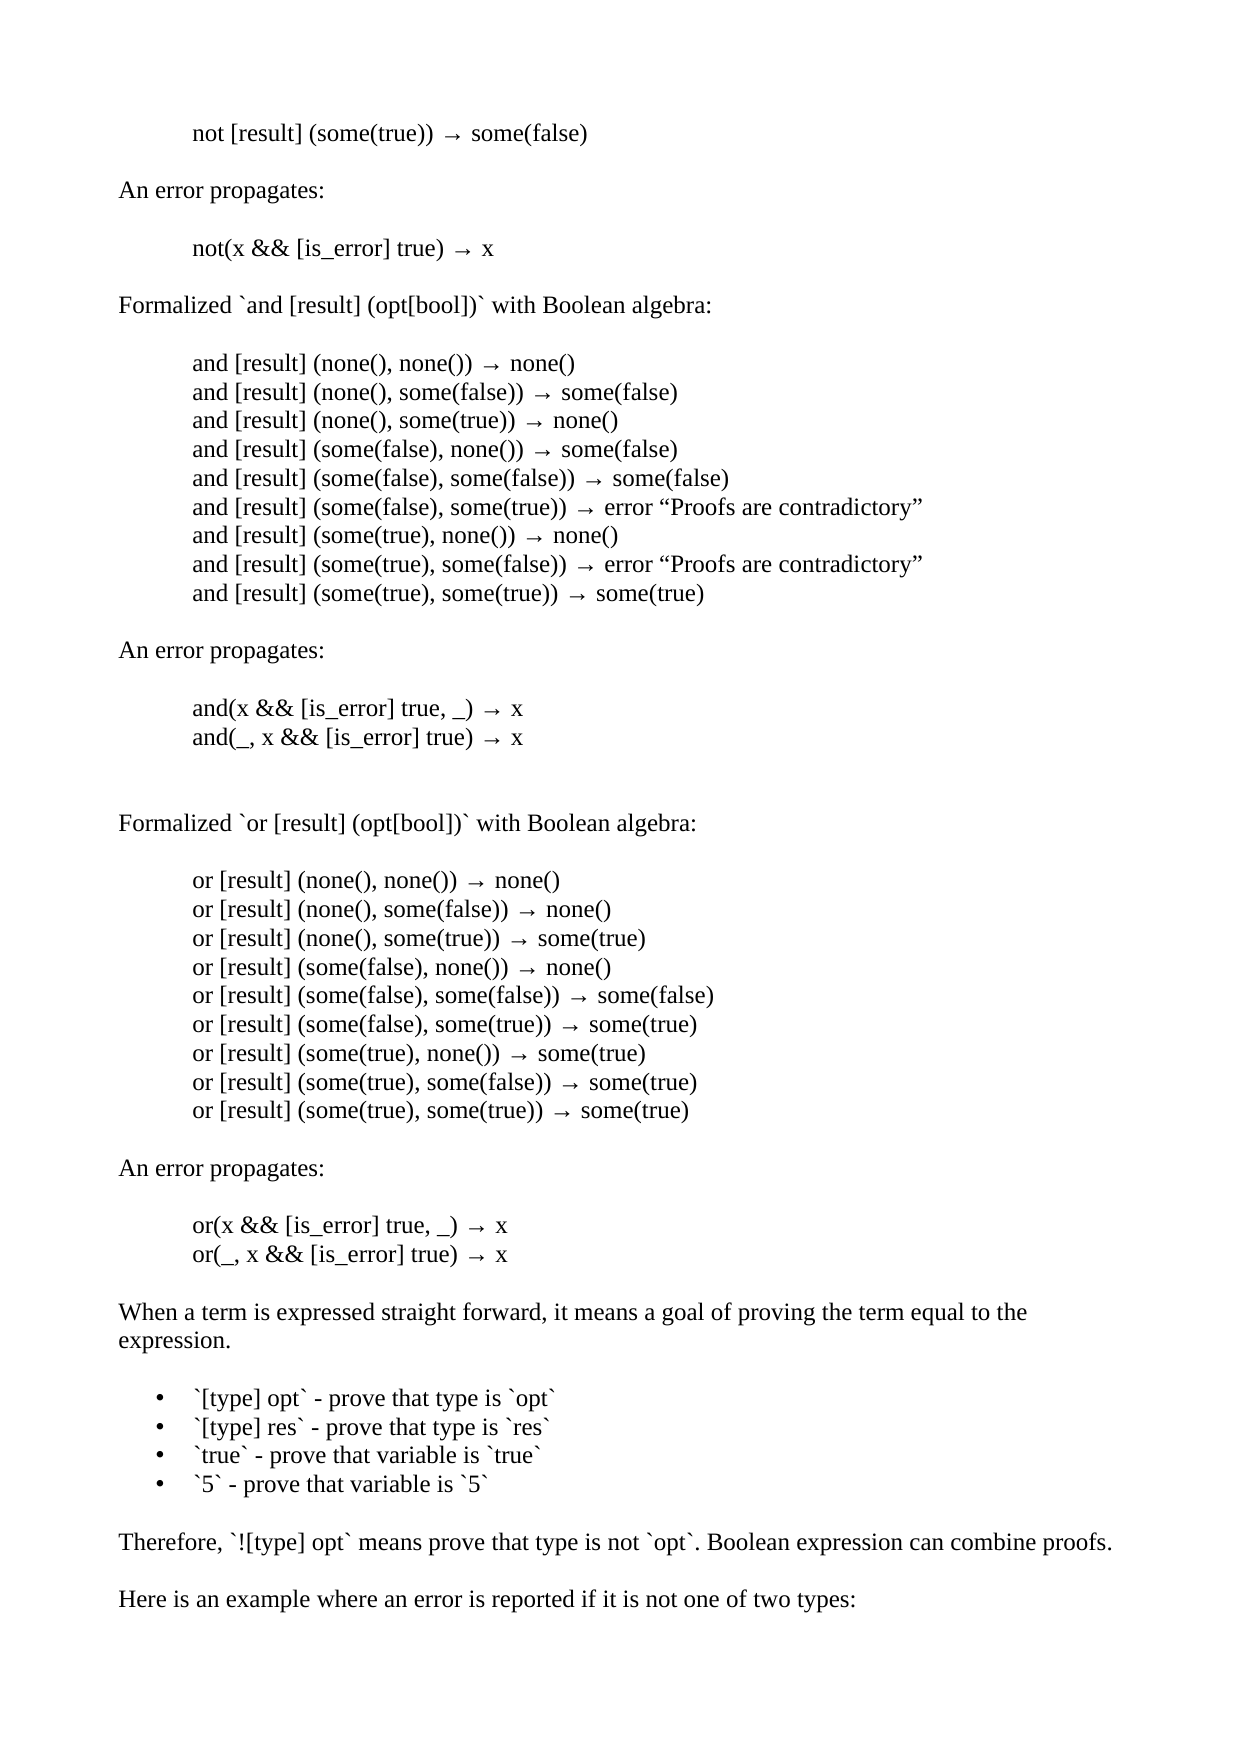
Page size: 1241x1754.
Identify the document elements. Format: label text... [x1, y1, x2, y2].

text or(_, x && [is_error] true) → x [118, 1239, 1122, 1268]
text and [result] (none(), some(false)) → some(false) [118, 377, 1122, 406]
text and [result] (some(false), none()) → some(false) [118, 434, 1122, 463]
text Here is an example where an error is reported if it is not one of two types: [118, 1584, 1122, 1613]
text or [result] (some(true), none()) → some(true) [118, 1038, 1122, 1067]
text or [result] (some(false), some(false)) → some(false) [118, 981, 1122, 1009]
text and(_, x && [is_error] true) → x [118, 722, 1122, 751]
text Formalized `and [result] (opt[bool])` with Boolean algebra: [118, 291, 1122, 319]
text and [result] (some(false), some(true)) → error “Proofs are contradictory” [118, 492, 1122, 521]
list `5` - prove that variable is `5` [156, 1469, 1122, 1498]
text An error propagates: [118, 176, 1122, 204]
text and [result] (some(true), none()) → none() [118, 521, 1122, 549]
text and [result] (none(), some(true)) → none() [118, 406, 1122, 434]
text Therefore, `![type] opt` means prove that type is not `opt`. Boolean expression can combine proofs. [118, 1527, 1122, 1556]
text and(x && [is_error] true, _) → x [118, 693, 1122, 722]
text or [result] (some(true), some(true)) → some(true) [118, 1096, 1122, 1124]
text or(x && [is_error] true, _) → x [118, 1211, 1122, 1239]
list `true` - prove that variable is `true` [156, 1441, 1122, 1469]
text or [result] (some(true), some(false)) → some(true) [118, 1067, 1122, 1096]
text An error propagates: [118, 636, 1122, 664]
text Formalized `or [result] (opt[bool])` with Boolean algebra: [118, 808, 1122, 837]
list `[type] opt` - prove that type is `opt` [156, 1383, 1122, 1412]
text not [result] (some(true)) → some(false) [118, 118, 1122, 147]
text or [result] (some(false), none()) → none() [118, 952, 1122, 981]
text and [result] (some(true), some(false)) → error “Proofs are contradictory” [118, 549, 1122, 578]
text or [result] (none(), none()) → none() [118, 866, 1122, 894]
text and [result] (none(), none()) → none() [118, 348, 1122, 377]
text or [result] (none(), some(true)) → some(true) [118, 923, 1122, 952]
text An error propagates: [118, 1153, 1122, 1182]
text or [result] (none(), some(false)) → none() [118, 894, 1122, 923]
text or [result] (some(false), some(true)) → some(true) [118, 1009, 1122, 1038]
list `[type] res` - prove that type is `res` [156, 1412, 1122, 1441]
text and [result] (some(true), some(true)) → some(true) [118, 578, 1122, 607]
text not(x && [is_error] true) → x [118, 233, 1122, 262]
text When a term is expressed straight forward, it means a goal of proving the term equal to the expression. [118, 1297, 1122, 1354]
text and [result] (some(false), some(false)) → some(false) [118, 463, 1122, 492]
